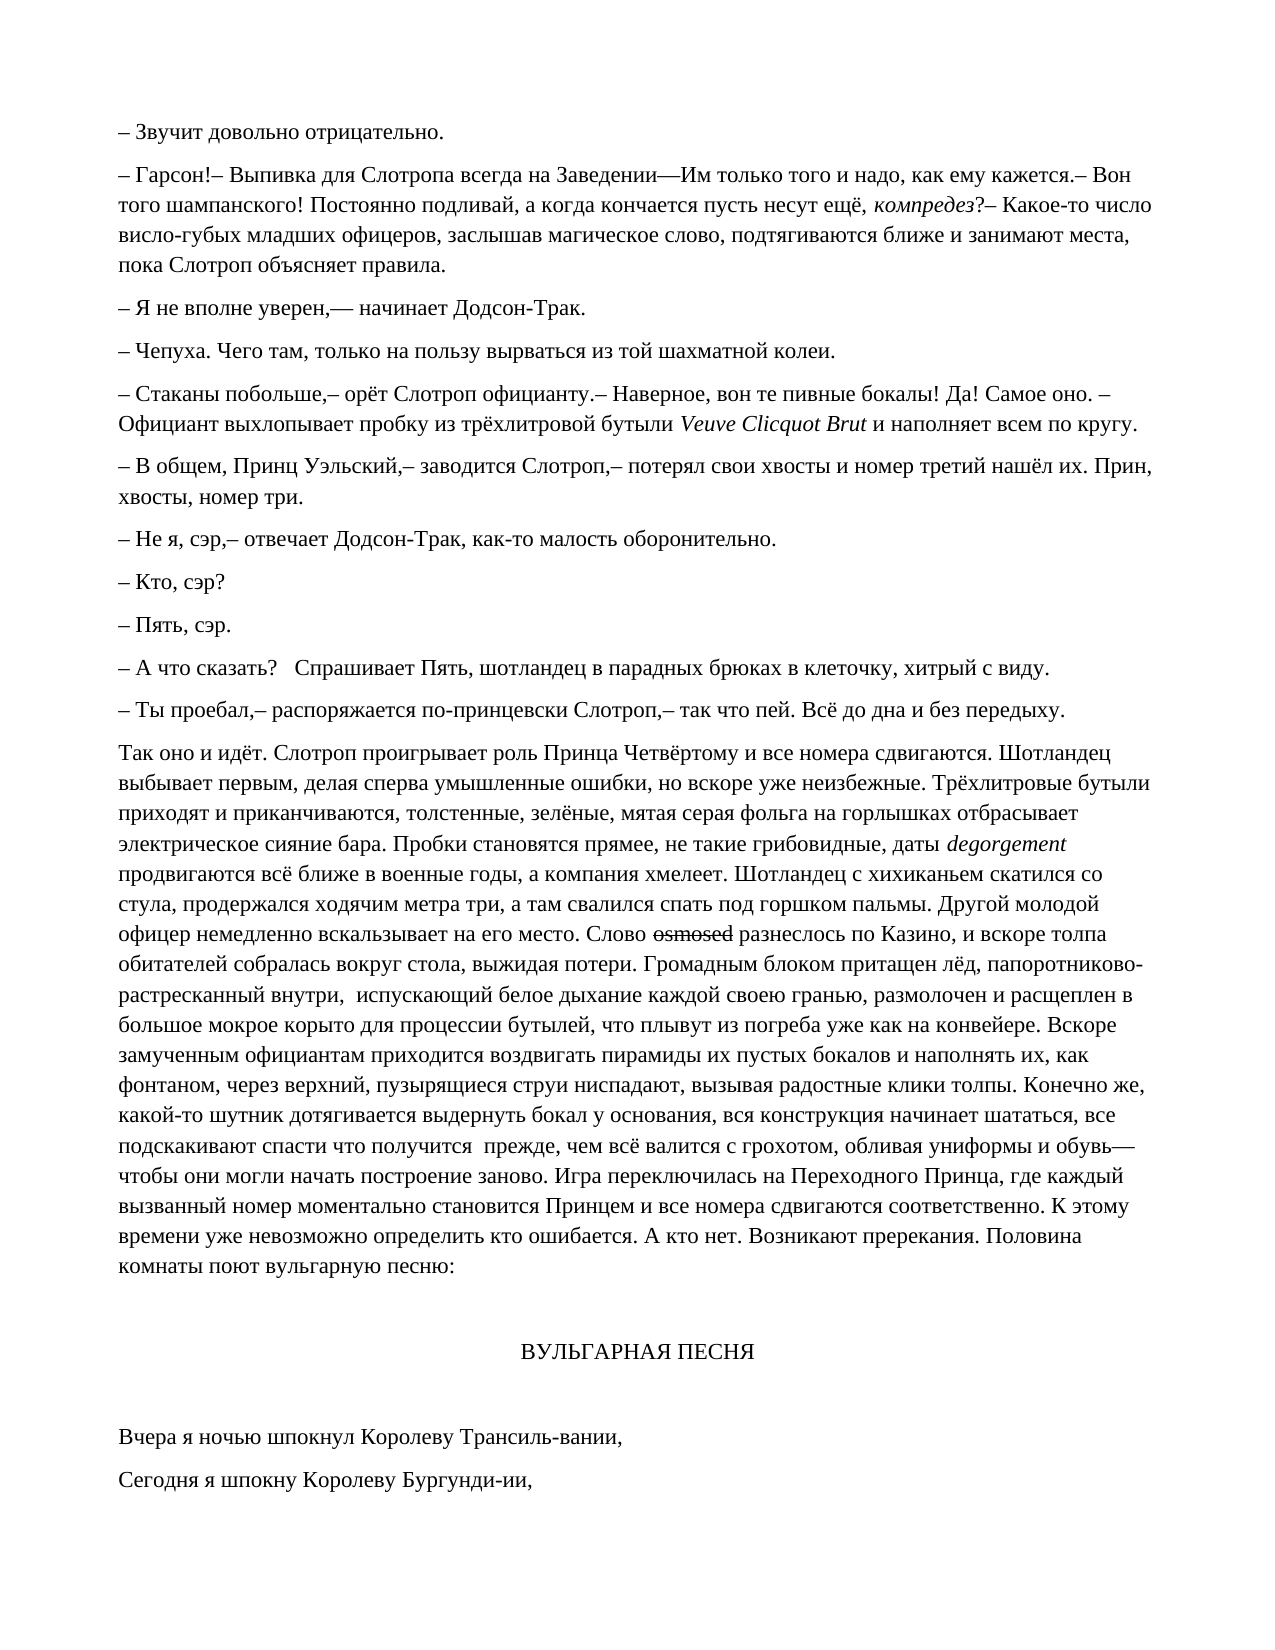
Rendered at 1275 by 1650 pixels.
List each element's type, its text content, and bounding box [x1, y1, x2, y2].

text – Не я, сэр,– отвечает Додсон-Трак, как-то малость оборонительно. [118, 525, 1157, 552]
text – Чепуха. Чего там, только на пользу вырваться из той шахматной колеи. [118, 337, 1157, 363]
text – Ты проебал,– распоряжается по-принцевски Слотроп,– так что пей. Всё до дна и без передыху. [118, 696, 1157, 723]
text – Пять, сэр. [118, 611, 1157, 637]
text – А что сказать? Спрашивает Пять, шотландец в парадных брюках в клеточку, хитрый с виду. [118, 653, 1157, 680]
text Вчера я ночью шпокнул Королеву Трансиль-вании, [118, 1423, 1157, 1450]
text Сегодня я шпокну Королеву Бургунди-ии, [118, 1466, 1157, 1492]
text – Стаканы побольше,– орёт Слотроп официанту.– Наверное, вон те пивные бокалы! Да! Самое оно. – Официант выхлопывает пробку из трёхлитровой бутыли Veuve Clicquot Brut и наполняет всем по кругу. [118, 379, 1157, 436]
text Так оно и идёт. Слотроп проигрывает роль Принца Четвёртому и все номера сдвигаются. Шотландец выбывает первым, делая сперва умышленные ошибки, но вскоре уже неизбежные. Трёхлитровые бутыли приходят и приканчиваются, толстенные, зелёные, мятая серая фольга на горлышках отбрасывает электрическое сияние бара. Пробки становятся прямее, не такие грибовидные, даты degorgement продвигаются всё ближе в военные годы, а компания хмелеет. Шотландец с хихиканьем скатился со стула, продержался ходячим метра три, а там свалился спать под горшком пальмы. Другой молодой офицер немедленно вскальзывает на его место. Слово osmosed разнеслось по Казино, и вскоре толпа обитателей собралась вокруг стола, выжидая потери. Громадным блоком притащен лёд, папоротниково-растресканный внутри, испускающий белое дыхание каждой своею гранью, размолочен и расщеплен в большое мокрое корыто для процессии бутылей, что плывут из погреба уже как на конвейере. Вскоре замученным официантам приходится воздвигать пирамиды их пустых бокалов и наполнять их, как фонтаном, через верхний, пузырящиеся струи ниспадают, вызывая радостные клики толпы. Конечно же, какой-то шутник дотягивается выдернуть бокал у основания, вся конструкция начинает шататься, все подскакивают спасти что получится прежде, чем всё валится с грохотом, обливая униформы и обувь—чтобы они могли начать построение заново. Игра переключилась на Переходного Принца, где каждый вызванный номер моментально становится Принцем и все номера сдвигаются соответственно. К этому времени уже невозможно определить кто ошибается. А кто нет. Возникают пререкания. Половина комнаты поют вульгарную песню: [118, 739, 1157, 1279]
text – В общем, Принц Уэльский,– заводится Слотроп,– потерял свои хвосты и номер третий нашёл их. Прин, хвосты, номер три. [118, 452, 1157, 509]
text – Я не вполне уверен,— начинает Додсон-Трак. [118, 294, 1157, 321]
text ВУЛЬГАРНАЯ ПЕСНЯ [118, 1338, 1157, 1364]
text – Кто, сэр? [118, 568, 1157, 594]
text – Звучит довольно отрицательно. [118, 118, 1157, 144]
text – Гарсон!– Выпивка для Слотропа всегда на Заведении—Им только того и надо, как ему кажется.– Вон того шампанского! Постоянно подливай, а когда кончается пусть несут ещё, компредез?– Какое-то число висло-губых младших офицеров, заслышав магическое слово, подтягиваются ближе и занимают места, пока Слотроп объясняет правила. [118, 161, 1157, 278]
